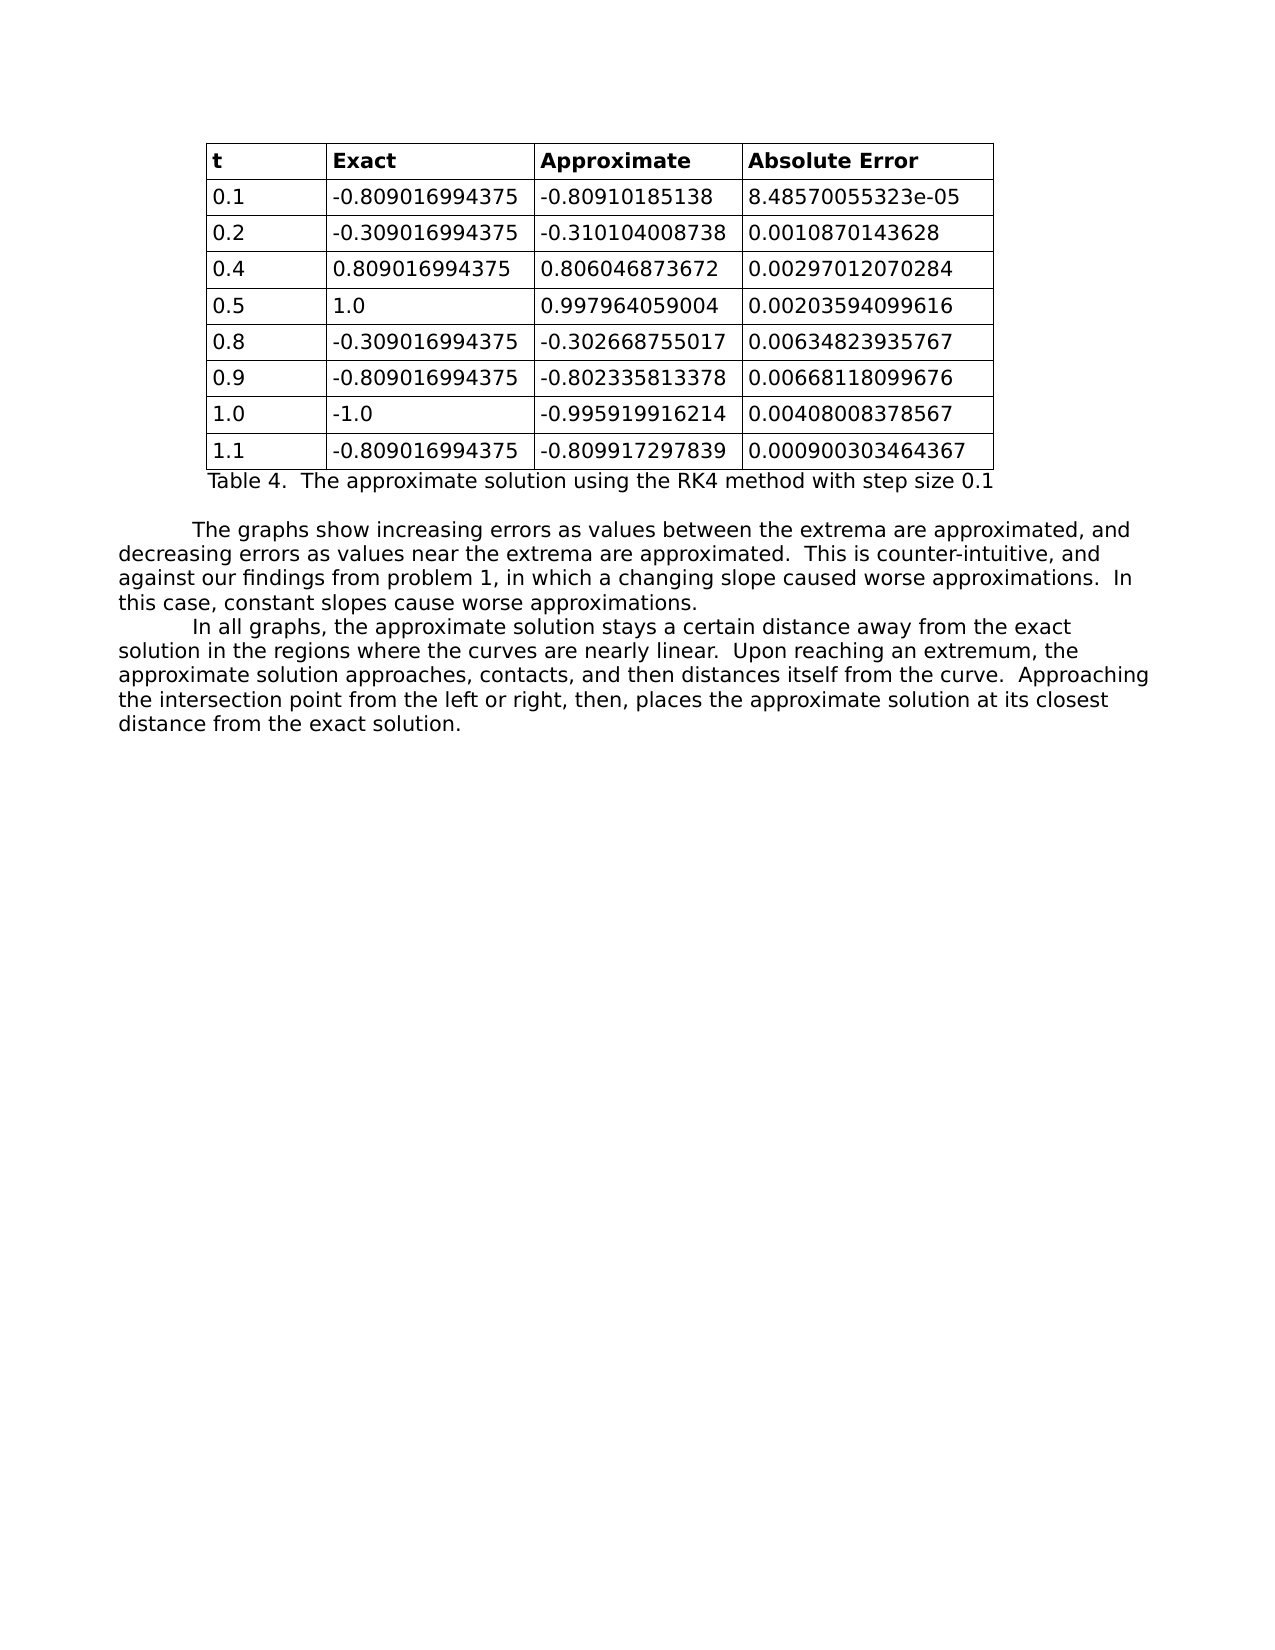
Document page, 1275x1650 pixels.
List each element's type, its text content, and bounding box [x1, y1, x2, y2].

text In all graphs, the approximate solution stays a certain distance away from the exact solution in the regions where the curves are nearly linear. Upon reaching an extremum, the approximate solution approaches, contacts, and then distances itself from the curve. Approaching the intersection point from the left or right, then, places the approximate solution at its closest distance from the exact solution. [118, 615, 1157, 736]
table_cell -0.809917297839 [535, 434, 742, 469]
table_cell 0.00203594099616 [743, 289, 993, 324]
table_cell 0.809016994375 [327, 252, 534, 287]
table_cell 1.1 [207, 434, 326, 469]
table_header Absolute Error [743, 144, 993, 179]
table_header Exact [327, 144, 534, 179]
table_cell -0.809016994375 [327, 434, 534, 469]
table_cell -0.995919916214 [535, 397, 742, 432]
table_cell 0.9 [207, 361, 326, 396]
table_cell -0.302668755017 [535, 325, 742, 360]
table_cell -0.310104008738 [535, 216, 742, 251]
table_cell 0.8 [207, 325, 326, 360]
text Table 4. The approximate solution using the RK4 method with step size 0.1 [118, 469, 1157, 493]
table_cell 0.1 [207, 180, 326, 215]
table_header t [207, 144, 326, 179]
table_cell 0.000900303464367 [743, 434, 993, 469]
table_cell -0.809016994375 [327, 180, 534, 215]
table_cell -0.309016994375 [327, 216, 534, 251]
table_cell 0.00634823935767 [743, 325, 993, 360]
table_cell 1.0 [327, 289, 534, 324]
table_cell -0.309016994375 [327, 325, 534, 360]
table_cell 0.00297012070284 [743, 252, 993, 287]
table_cell 0.5 [207, 289, 326, 324]
table_cell 0.997964059004 [535, 289, 742, 324]
table_cell 0.806046873672 [535, 252, 742, 287]
table_cell -1.0 [327, 397, 534, 432]
table_cell -0.80910185138 [535, 180, 742, 215]
table_cell 0.0010870143628 [743, 216, 993, 251]
table_cell -0.809016994375 [327, 361, 534, 396]
table_cell 0.00408008378567 [743, 397, 993, 432]
table_cell 1.0 [207, 397, 326, 432]
text The graphs show increasing errors as values between the extrema are approximated, and decreasing errors as values near the extrema are approximated. This is counter-intuitive, and against our findings from problem 1, in which a changing slope caused worse approximations. In this case, constant slopes cause worse approximations. [118, 518, 1157, 615]
table_cell 0.00668118099676 [743, 361, 993, 396]
table_cell 0.2 [207, 216, 326, 251]
table_cell 8.48570055323e-05 [743, 180, 993, 215]
table_cell -0.802335813378 [535, 361, 742, 396]
table_cell 0.4 [207, 252, 326, 287]
table_header Approximate [535, 144, 742, 179]
